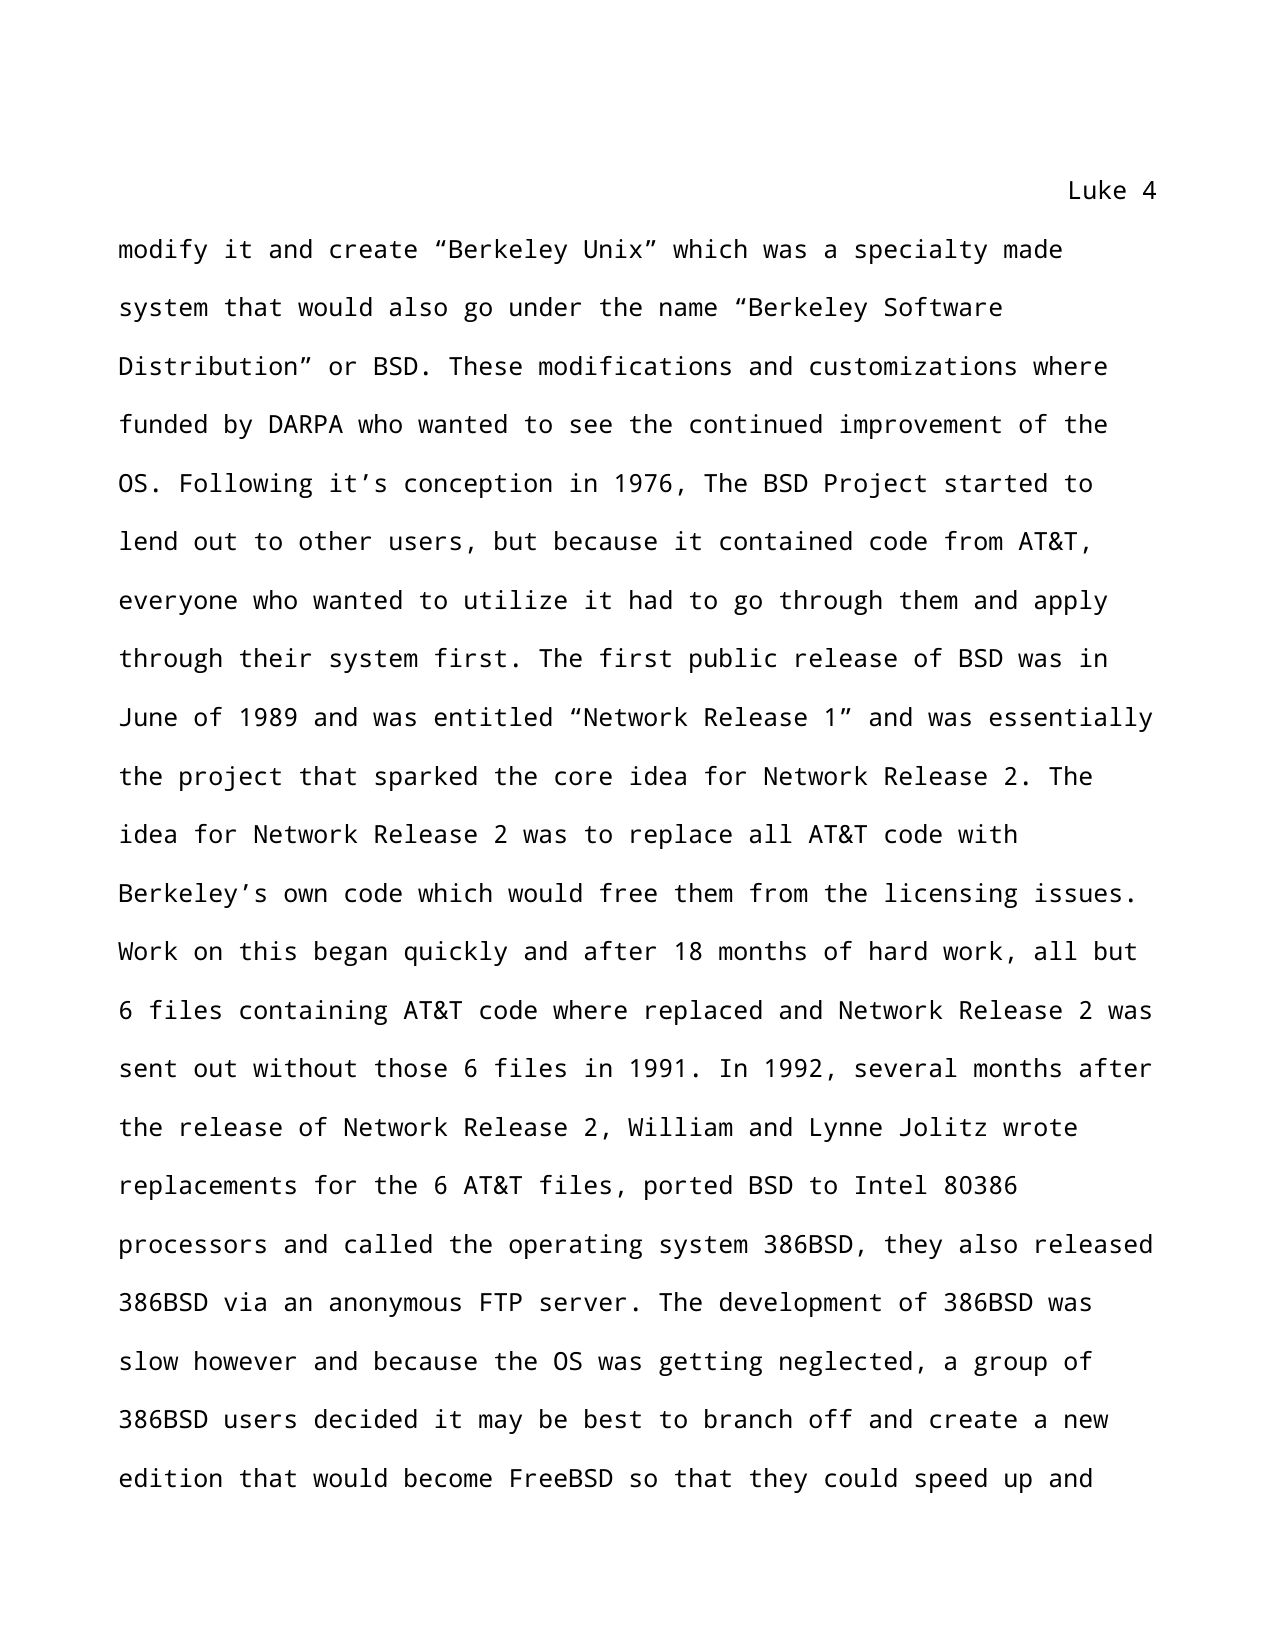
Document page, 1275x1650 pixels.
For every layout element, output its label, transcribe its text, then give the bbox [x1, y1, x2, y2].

text lend out to other users, but because it contained code from AT&T, everyone who wanted to utilize it had to go through them and apply through their system first. The first public release of BSD was in June of 1989 and was entitled “Network Release 1” and was essentially the project that sparked the core idea for Network Release 2. The idea for Network Release 2 was to replace all AT&T code with Berkeley’s own code which would free them from the licensing issues. Work on this began quickly and after 18 months of hard work, all but 6 files containing AT&T code where replaced and Network Release 2 was sent out without those 6 files in 1991. In 1992, several months after the release of Network Release 2, William and Lynne Jolitz wrote replacements for the 6 AT&T files, ported BSD to Intel 80386 processors and called the operating system 386BSD, they also released 386BSD via an anonymous FTP server. The development of 386BSD was slow however and because the OS was getting neglected, a group of 386BSD users decided it may be best to branch off and create a new edition that would become FreeBSD so that they could speed up and [118, 528, 1157, 1493]
text modify it and create “Berkeley Unix” which was a specialty made system that would also go under the name “Berkeley Software Distribution” or BSD. These modifications and customizations where funded by DARPA who wanted to see the continued improvement of the [118, 235, 1157, 440]
text Luke 4 [118, 176, 1157, 206]
text OS. Following it’s conception in 1976, The BSD Project started to [118, 469, 1157, 498]
